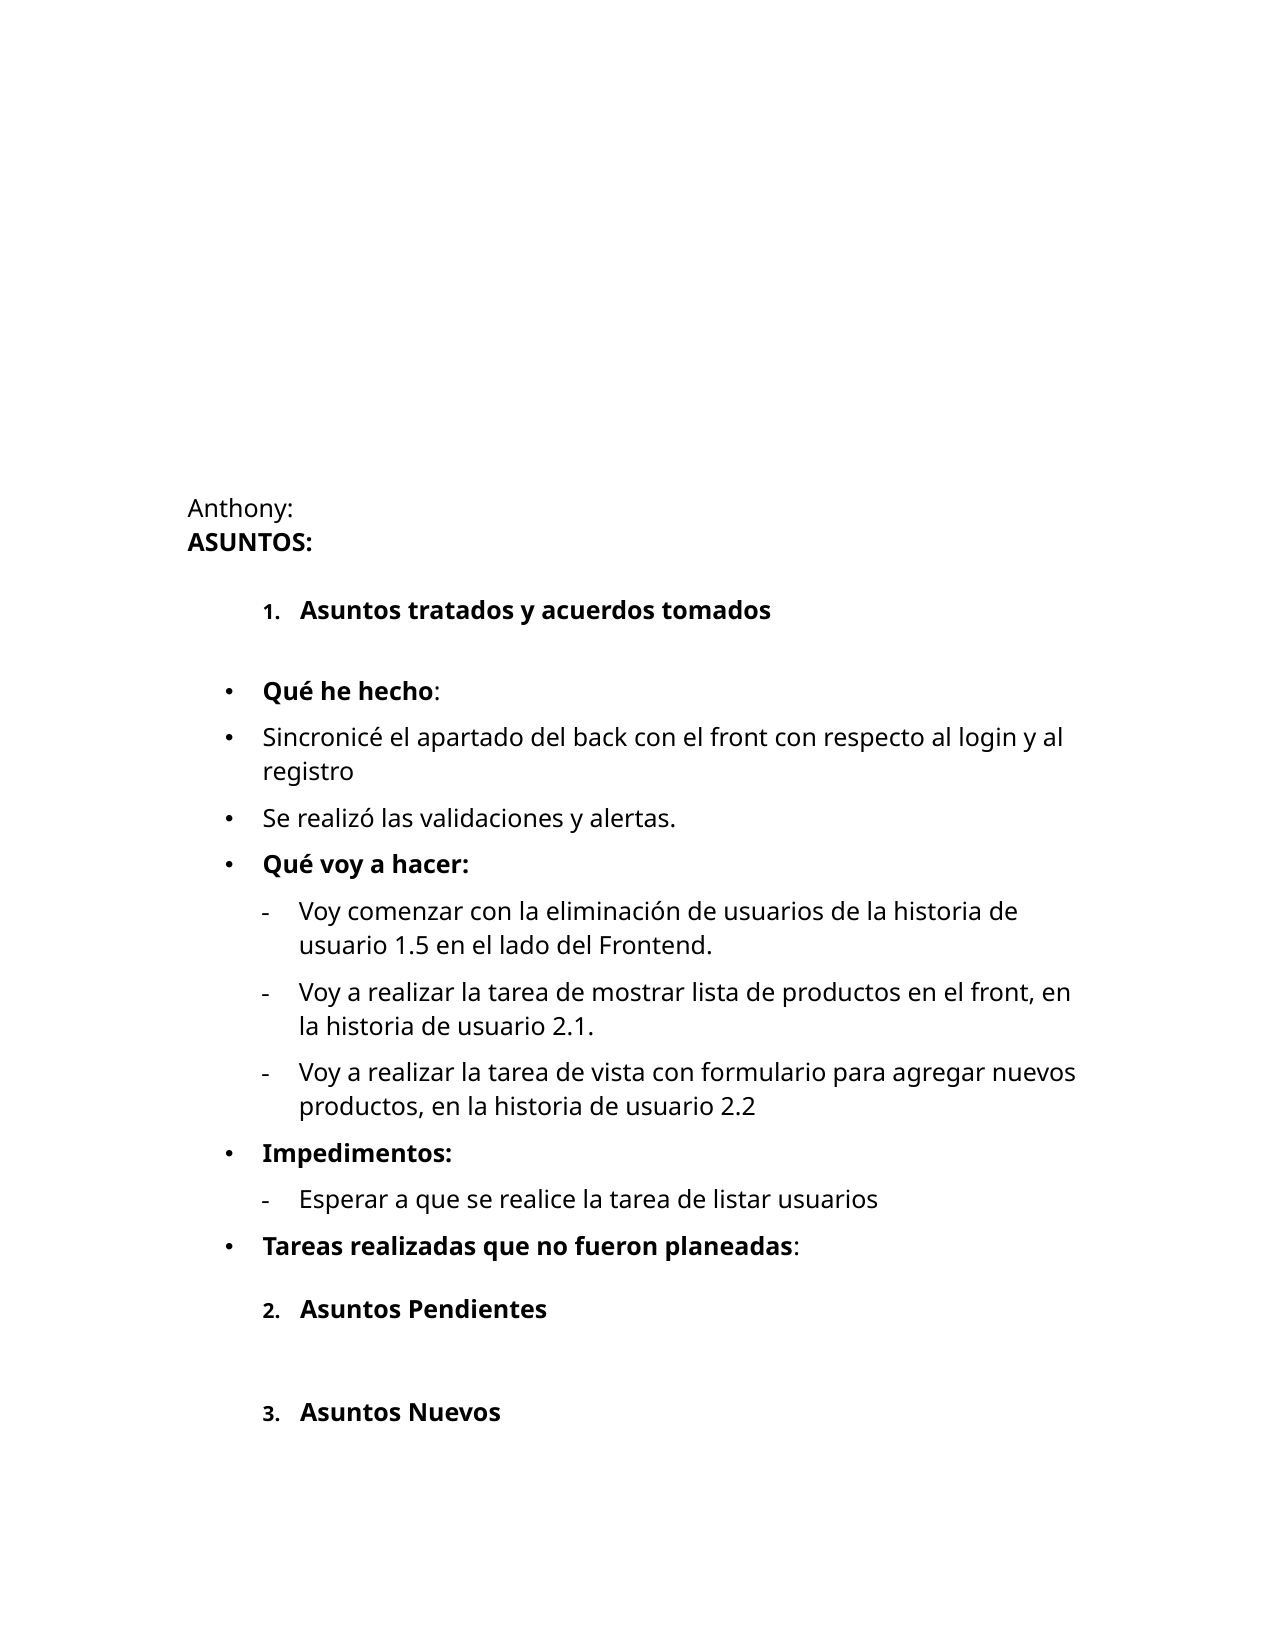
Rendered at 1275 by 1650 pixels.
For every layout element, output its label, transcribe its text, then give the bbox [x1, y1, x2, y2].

list Asuntos Nuevos [262, 1394, 1087, 1428]
list Impedimentos: [225, 1136, 1087, 1170]
text ASUNTOS: [187, 525, 1087, 559]
list Sincronicé el apartado del back con el front con respecto al login y al registro [225, 720, 1087, 788]
list Se realizó las validaciones y alertas. [225, 801, 1087, 835]
list Qué he hecho: [225, 673, 1087, 707]
list Qué voy a hacer: [225, 847, 1087, 881]
list Voy a realizar la tarea de mostrar lista de productos en el front, en la historia de usuario 2.1. [261, 974, 1087, 1042]
list Asuntos Pendientes [262, 1292, 1087, 1326]
list Voy a realizar la tarea de vista con formulario para agregar nuevos productos, en la historia de usuario 2.2 [261, 1055, 1087, 1123]
list Tareas realizadas que no fueron planeadas: [225, 1229, 1087, 1263]
text Anthony: [187, 491, 1087, 525]
list Esperar a que se realice la tarea de listar usuarios [261, 1182, 1087, 1216]
list Voy comenzar con la eliminación de usuarios de la historia de usuario 1.5 en el lado del Frontend. [261, 894, 1087, 962]
list Asuntos tratados y acuerdos tomados [262, 593, 1087, 627]
